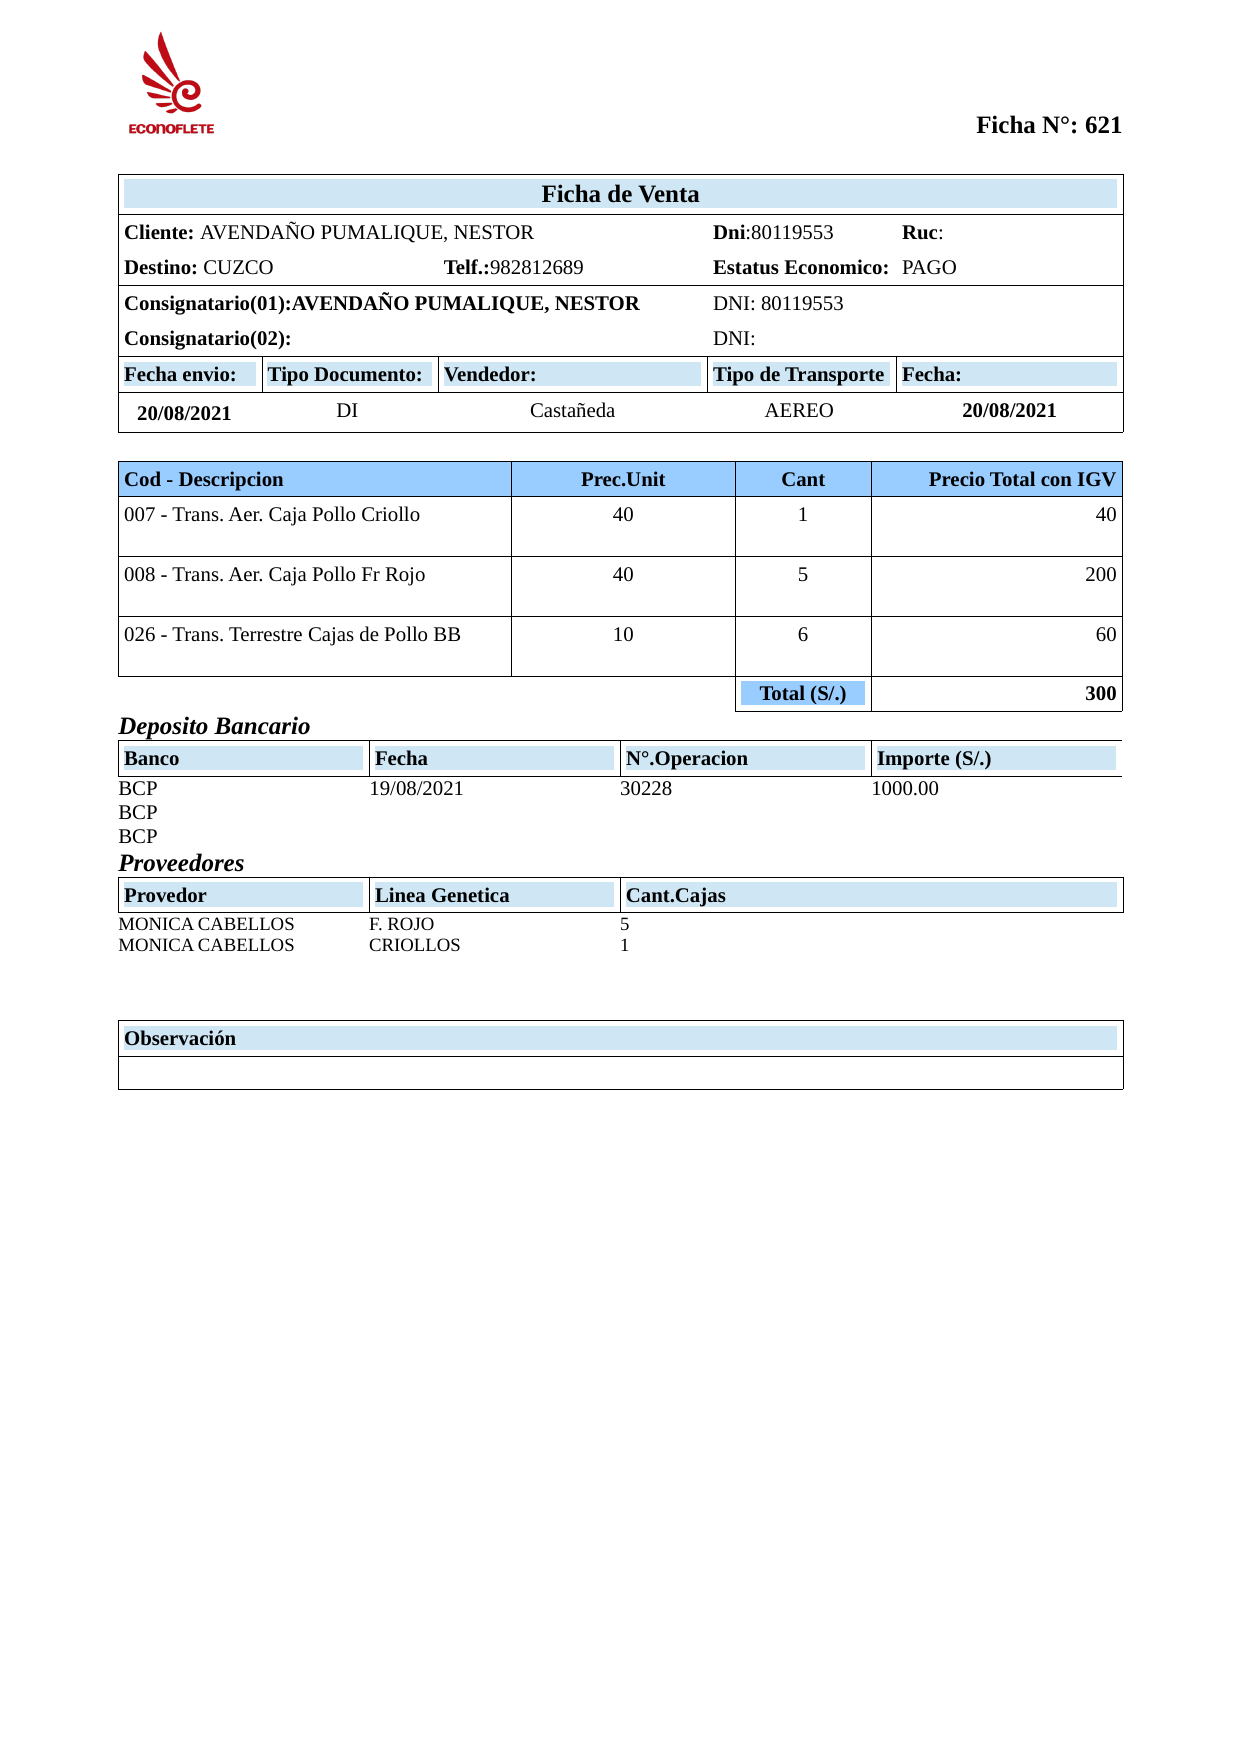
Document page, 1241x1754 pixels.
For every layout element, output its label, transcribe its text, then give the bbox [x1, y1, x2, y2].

table_cell DNI: [707, 321, 1123, 356]
table_cell Tipo de Transporte [708, 357, 896, 392]
table_cell DI [262, 393, 438, 432]
table_cell Telf.:982812689 [438, 249, 707, 285]
text Deposito Bancario [118, 711, 1122, 740]
table_cell BCP [118, 800, 369, 824]
table_cell DNI: 80119553 [707, 286, 1123, 321]
table_cell BCP [118, 777, 369, 800]
table_cell MONICA CABELLOS [118, 913, 369, 934]
table_cell 6 [736, 617, 871, 676]
table_header Prec.Unit [512, 462, 735, 496]
table_cell CRIOLLOS [369, 934, 620, 956]
table_cell Consignatario(01):AVENDAÑO PUMALIQUE, NESTOR [119, 286, 707, 321]
table_header Cant [736, 462, 871, 496]
table_cell [620, 800, 871, 824]
picture [118, 31, 225, 134]
text Proveedores [118, 848, 1122, 877]
table_cell Total (S/.) [736, 677, 871, 711]
table_cell Tipo Documento: [263, 357, 438, 392]
table_cell PAGO [896, 249, 1123, 285]
table_header Banco [119, 741, 369, 776]
table_header Cod - Descripcion [119, 462, 511, 496]
table_cell 200 [872, 557, 1122, 616]
table_cell 30228 [620, 777, 871, 800]
table_cell [119, 1057, 1123, 1089]
table_cell [620, 977, 1123, 999]
table_cell 20/08/2021 [119, 393, 262, 432]
table_cell [369, 956, 620, 977]
table_cell [369, 999, 620, 1020]
table_cell 008 - Trans. Aer. Caja Pollo Fr Rojo [119, 557, 511, 616]
table_cell Fecha: [897, 357, 1123, 392]
table_cell [511, 677, 735, 711]
table_cell Ruc: [896, 215, 1123, 249]
table_cell [620, 999, 1123, 1020]
table_cell [871, 800, 1122, 824]
table_cell [369, 824, 620, 848]
table_cell Consignatario(02): [119, 321, 707, 356]
table_header Observación [119, 1021, 1123, 1056]
table_cell 60 [872, 617, 1122, 676]
table_cell 40 [512, 497, 735, 556]
table_header N°.Operacion [621, 741, 871, 776]
table_cell 40 [512, 557, 735, 616]
table_cell Dni:80119553 [707, 215, 896, 249]
table_cell 007 - Trans. Aer. Caja Pollo Criollo [119, 497, 511, 556]
table_cell [369, 977, 620, 999]
table_cell [118, 956, 369, 977]
table_cell 5 [620, 913, 1123, 934]
table_cell F. ROJO [369, 913, 620, 934]
table_cell [620, 956, 1123, 977]
table_cell 20/08/2021 [896, 393, 1123, 432]
table_cell MONICA CABELLOS [118, 934, 369, 956]
table_cell BCP [118, 824, 369, 848]
table_cell 1000.00 [871, 777, 1122, 800]
table_cell 19/08/2021 [369, 777, 620, 800]
table_cell Destino: CUZCO [119, 249, 438, 285]
table_cell [871, 824, 1122, 848]
table_cell [118, 677, 511, 711]
table_cell 300 [872, 677, 1122, 711]
table_header Linea Genetica [370, 878, 620, 912]
table_cell Castañeda [438, 393, 707, 432]
table_cell 5 [736, 557, 871, 616]
table_cell 40 [872, 497, 1122, 556]
table_header Provedor [119, 878, 369, 912]
table_cell Fecha envio: [119, 357, 262, 392]
table_cell [118, 977, 369, 999]
table_header Cant.Cajas [621, 878, 1123, 912]
table_cell [620, 824, 871, 848]
table_header Importe (S/.) [872, 741, 1122, 776]
table_cell Estatus Economico: [707, 249, 896, 285]
table_cell Cliente: AVENDAÑO PUMALIQUE, NESTOR [119, 215, 707, 249]
table_cell 10 [512, 617, 735, 676]
table_cell AEREO [707, 393, 896, 432]
table_cell Vendedor: [439, 357, 707, 392]
table_header Ficha de Venta [119, 175, 1123, 214]
table_cell 1 [620, 934, 1123, 956]
table_cell [369, 800, 620, 824]
table_cell 1 [736, 497, 871, 556]
table_cell [118, 999, 369, 1020]
table_header Fecha [370, 741, 620, 776]
table_header Precio Total con IGV [872, 462, 1122, 496]
table_cell 026 - Trans. Terrestre Cajas de Pollo BB [119, 617, 511, 676]
